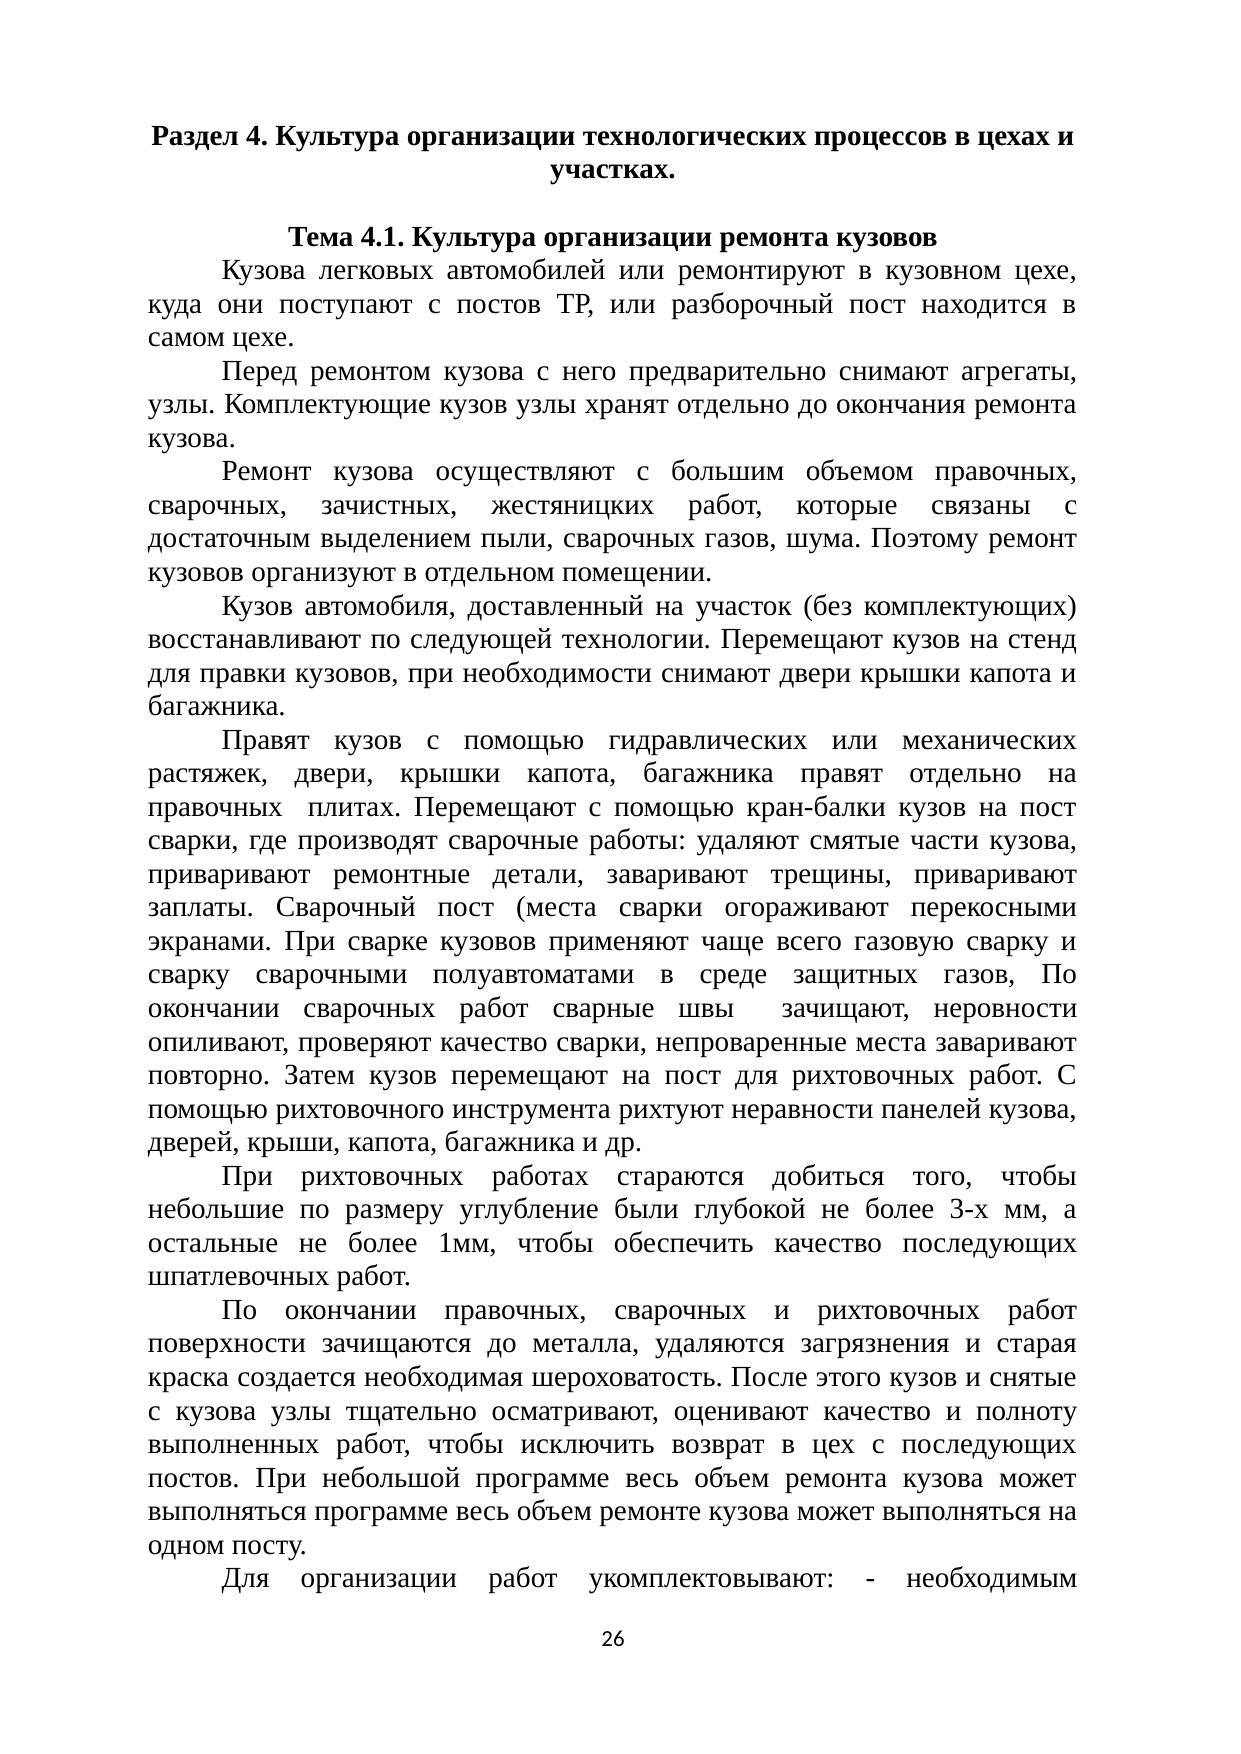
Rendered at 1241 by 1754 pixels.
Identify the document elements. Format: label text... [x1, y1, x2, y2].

text Ремонт кузова осуществляют с большим объемом правочных, сварочных, зачистных, жестяницких работ, которые связаны с достаточным выделением пыли, сварочных газов, шума. Поэтому ремонт кузовов организуют в отдельном помещении. [148, 453, 1078, 588]
text При рихтовочных работах стараются добиться того, чтобы небольшие по размеру углубление были глубокой не более 3-х мм, а остальные не более 1мм, чтобы обеспечить качество последующих шпатлевочных работ. [148, 1158, 1078, 1292]
text Правят кузов с помощью гидравлических или механических растяжек, двери, крышки капота, багажника правят отдельно на правочных плитах. Перемещают с помощью кран-балки кузов на пост сварки, где производят сварочные работы: удаляют смятые части кузова, приваривают ремонтные детали, заваривают трещины, приваривают заплаты. Сварочный пост (места сварки огораживают перекосными экранами. При сварке кузовов применяют чаще всего газовую сварку и сварку сварочными полуавтоматами в среде защитных газов, По окончании сварочных работ сварные швы зачищают, неровности опиливают, проверяют качество сварки, непроваренные места заваривают повторно. Затем кузов перемещают на пост для рихтовочных работ. С помощью рихтовочного инструмента рихтуют неравности панелей кузова, дверей, крыши, капота, багажника и др. [148, 722, 1078, 1158]
text Для организации работ укомплектовывают: - необходимым [148, 1560, 1078, 1594]
text По окончании правочных, сварочных и рихтовочных работ поверхности зачищаются до металла, удаляются загрязнения и старая краска создается необходимая шероховатость. После этого кузов и снятые с кузова узлы тщательно осматривают, оценивают качество и полноту выполненных работ, чтобы исключить возврат в цех с последующих постов. При небольшой программе весь объем ремонта кузова может выполняться программе весь объем ремонте кузова может выполняться на одном посту. [148, 1292, 1078, 1560]
text Перед ремонтом кузова с него предварительно снимают агрегаты, узлы. Комплектующие кузов узлы хранят отдельно до окончания ремонта кузова. [148, 353, 1078, 453]
text Тема 4.1. Культура организации ремонта кузовов [148, 219, 1078, 252]
text Кузова легковых автомобилей или ремонтируют в кузовном цехе, куда они поступают с постов ТР, или разборочный пост находится в самом цехе. [148, 252, 1078, 353]
text Раздел 4. Культура организации технологических процессов в цехах и участках. [148, 118, 1078, 185]
text Кузов автомобиля, доставленный на участок (без комплектующих) восстанавливают по следующей технологии. Перемещают кузов на стенд для правки кузовов, при необходимости снимают двери крышки капота и багажника. [148, 588, 1078, 722]
